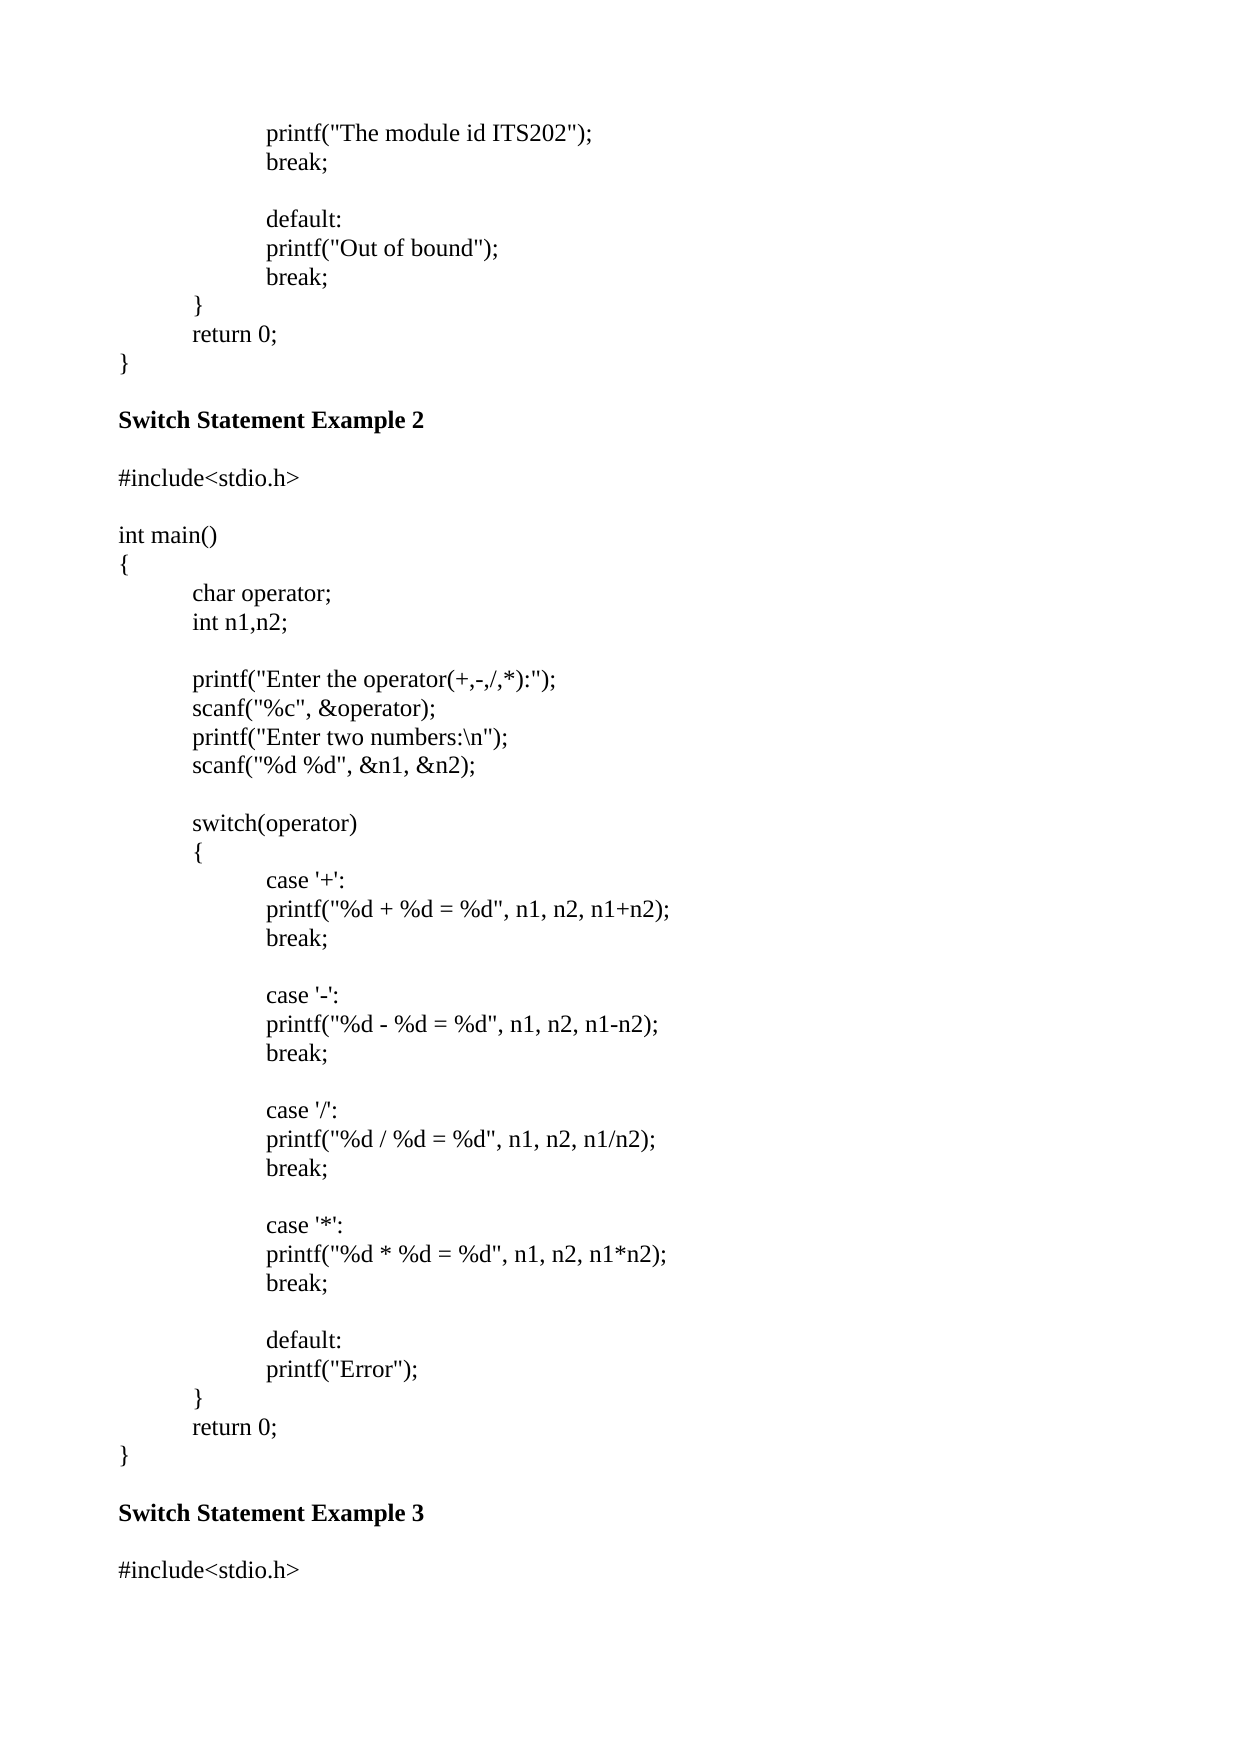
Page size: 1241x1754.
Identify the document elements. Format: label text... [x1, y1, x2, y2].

text case '-': [118, 981, 1122, 1009]
text #include<stdio.h> [118, 1556, 1122, 1584]
text printf("%d + %d = %d", n1, n2, n1+n2); [118, 894, 1122, 923]
text printf("%d / %d = %d", n1, n2, n1/n2); [118, 1124, 1122, 1153]
text break; [118, 147, 1122, 176]
text scanf("%d %d", &n1, &n2); [118, 751, 1122, 779]
text break; [118, 1268, 1122, 1297]
text printf("Error"); [118, 1354, 1122, 1383]
text break; [118, 1038, 1122, 1067]
text } [118, 1441, 1122, 1469]
text printf("%d - %d = %d", n1, n2, n1-n2); [118, 1009, 1122, 1038]
text default: [118, 204, 1122, 233]
text printf("The module id ITS202"); [118, 118, 1122, 147]
text switch(operator) [118, 808, 1122, 837]
text } [118, 348, 1122, 377]
text } [118, 291, 1122, 319]
text scanf("%c", &operator); [118, 693, 1122, 722]
text { [118, 837, 1122, 866]
text break; [118, 1153, 1122, 1182]
text int main() [118, 521, 1122, 549]
text break; [118, 262, 1122, 291]
text case '+': [118, 866, 1122, 894]
text printf("Enter two numbers:\n"); [118, 722, 1122, 751]
text break; [118, 923, 1122, 952]
text default: [118, 1326, 1122, 1354]
text Switch Statement Example 2 [118, 406, 1122, 434]
text } [118, 1383, 1122, 1412]
text printf("Enter the operator(+,-,/,*):"); [118, 664, 1122, 693]
text printf("Out of bound"); [118, 233, 1122, 262]
text return 0; [118, 1412, 1122, 1441]
text int n1,n2; [118, 607, 1122, 636]
text Switch Statement Example 3 [118, 1498, 1122, 1527]
text char operator; [118, 578, 1122, 607]
text printf("%d * %d = %d", n1, n2, n1*n2); [118, 1239, 1122, 1268]
text { [118, 549, 1122, 578]
text case '*': [118, 1211, 1122, 1239]
text #include<stdio.h> [118, 463, 1122, 492]
text case '/': [118, 1096, 1122, 1124]
text return 0; [118, 319, 1122, 348]
